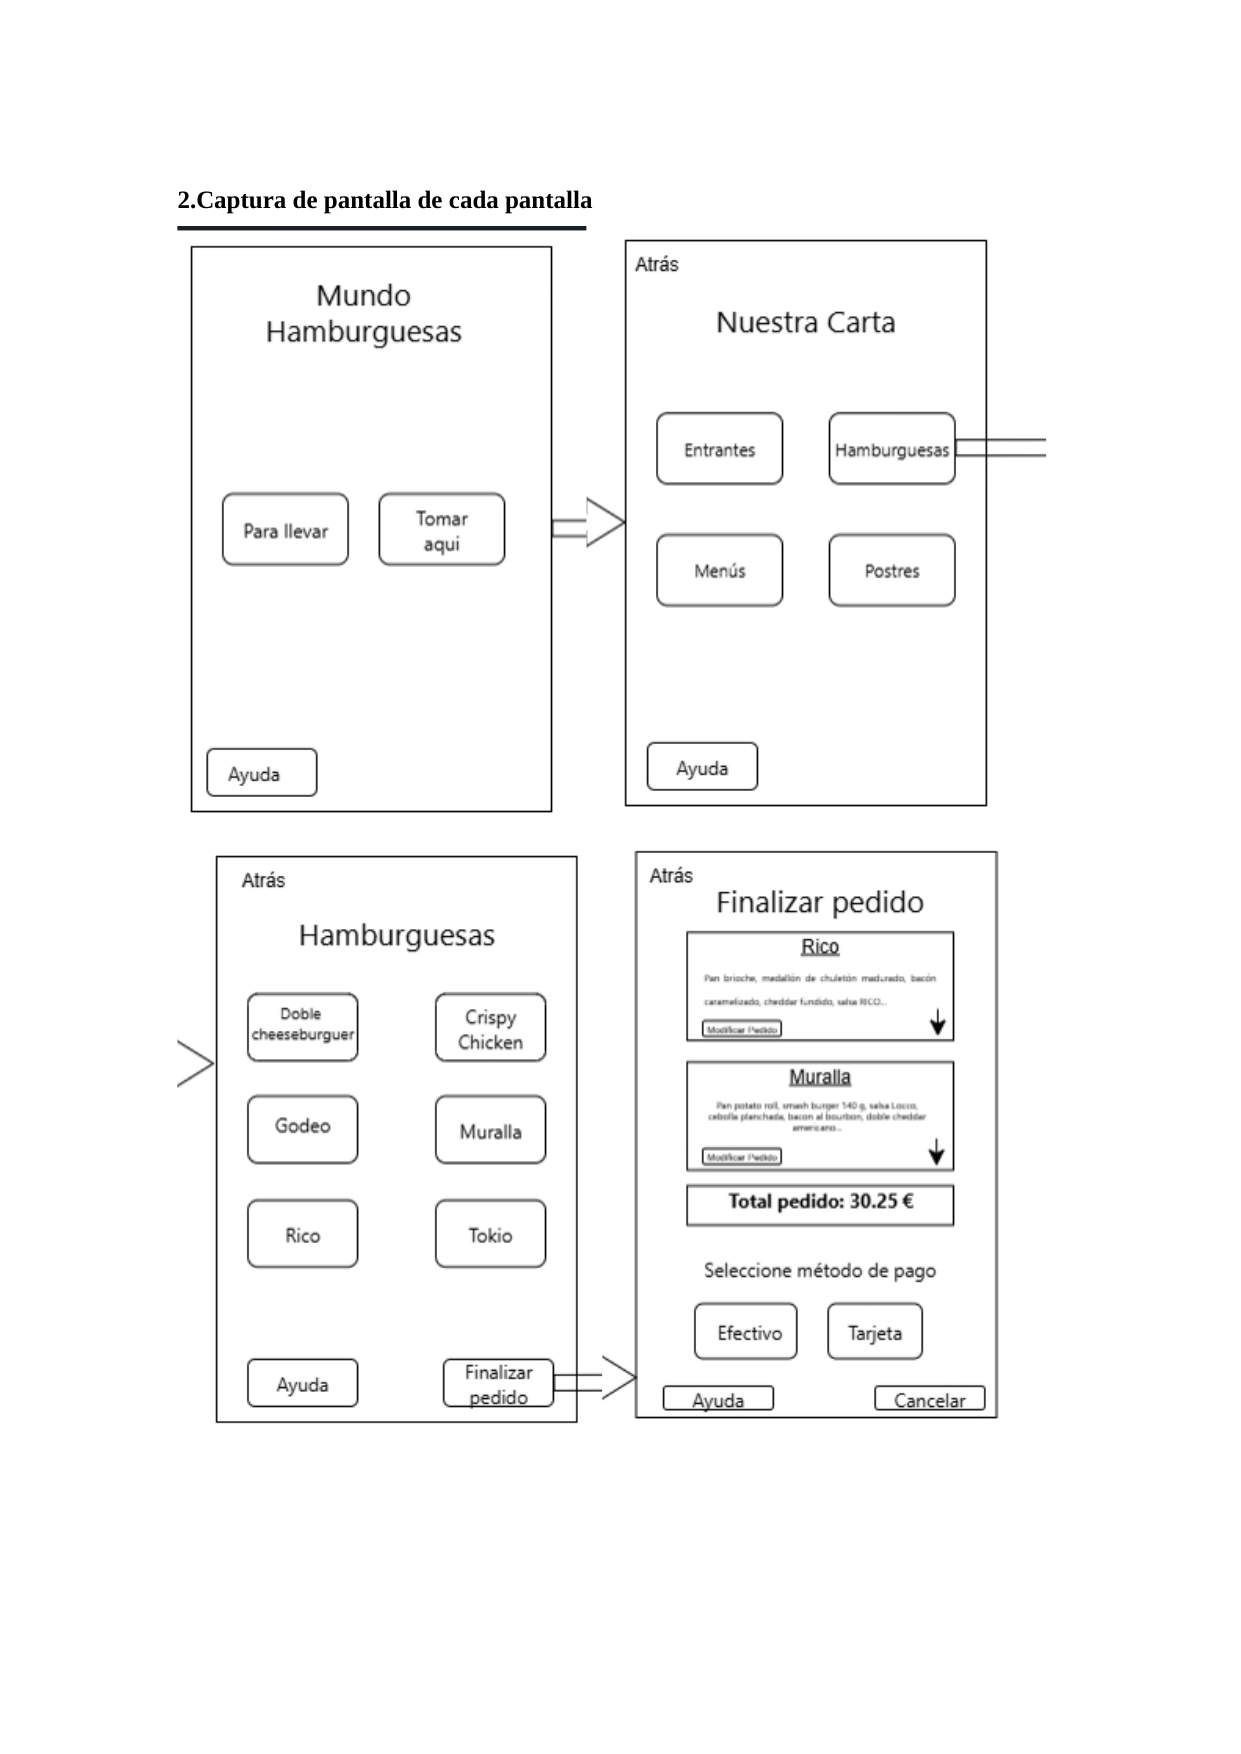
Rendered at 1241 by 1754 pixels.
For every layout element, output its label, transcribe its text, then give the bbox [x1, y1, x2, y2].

subtitle 2.Captura de pantalla de cada pantalla [177, 185, 1063, 214]
